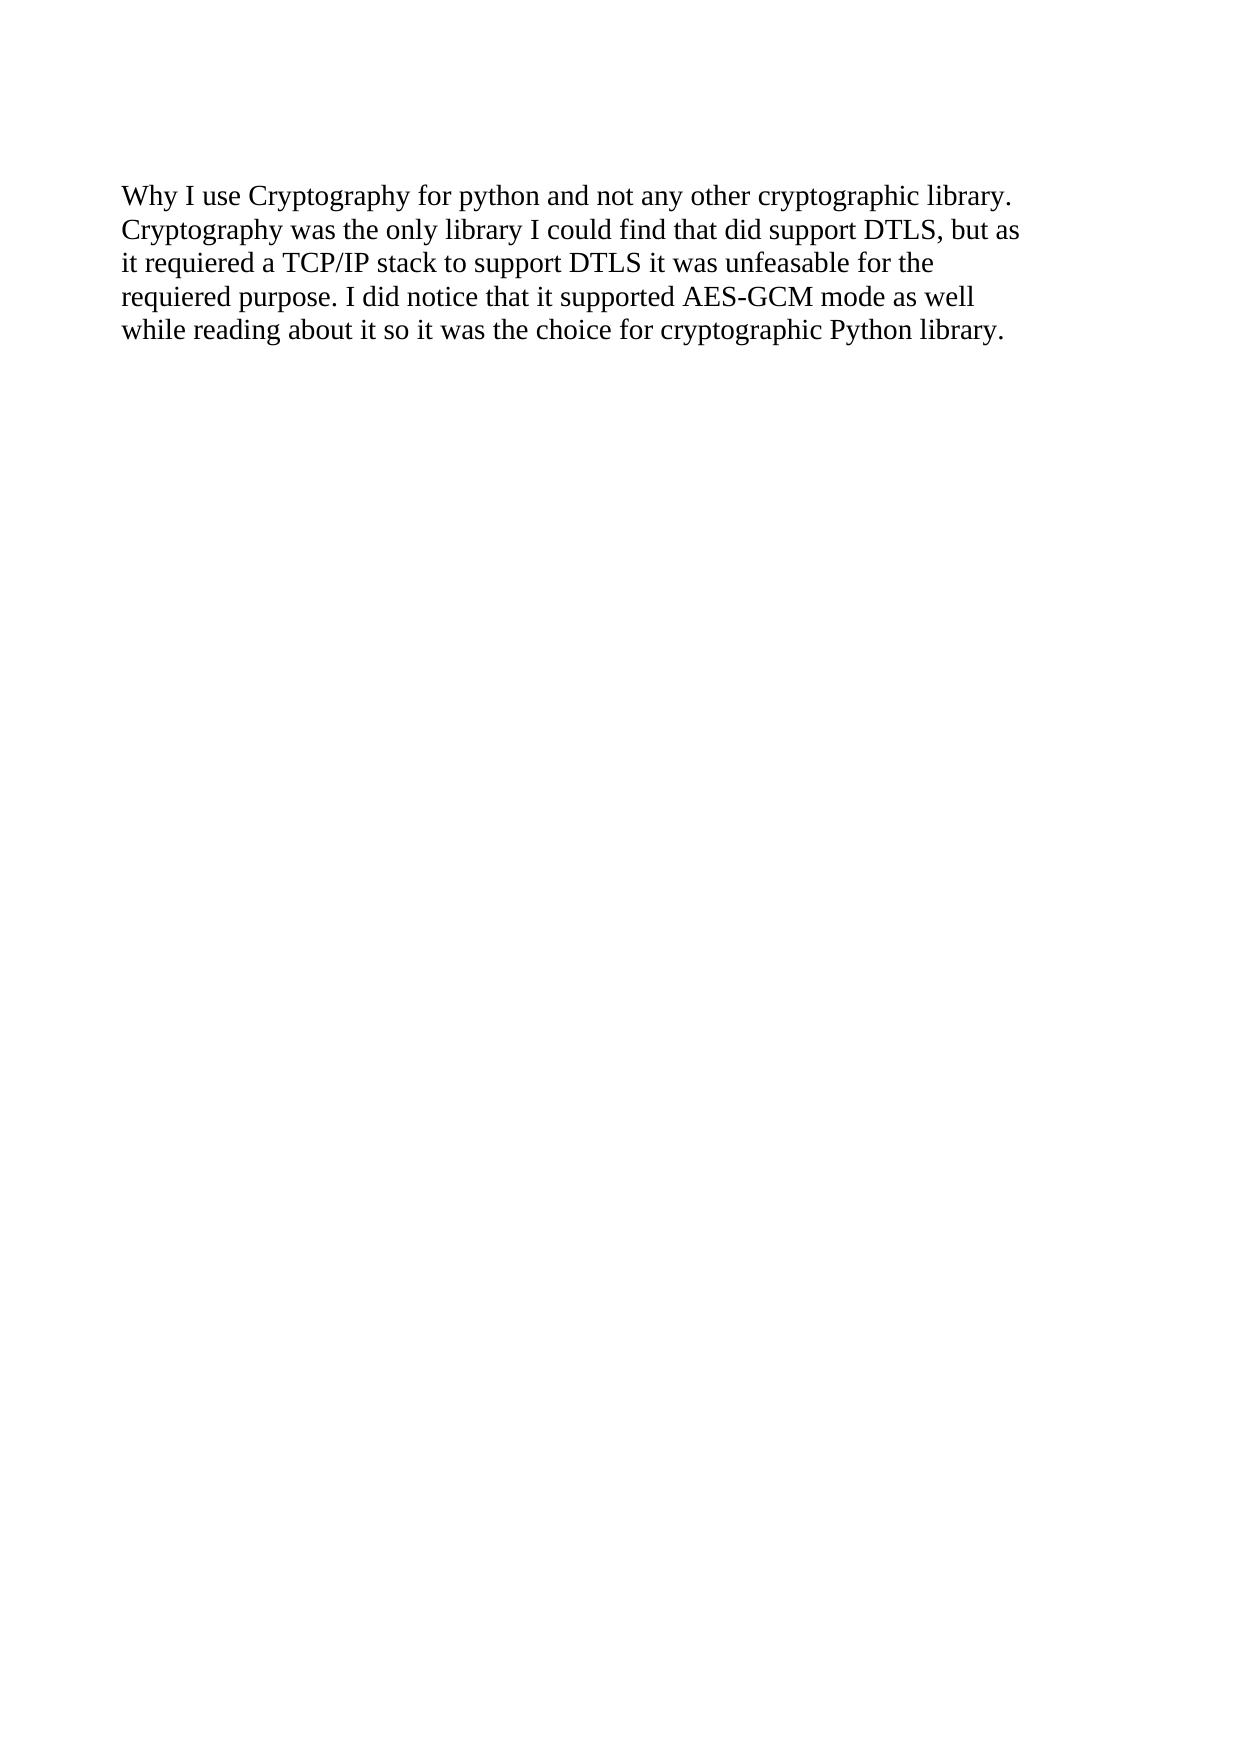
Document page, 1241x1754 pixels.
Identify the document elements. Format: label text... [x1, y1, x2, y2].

text Why I use Cryptography for python and not any other cryptographic library. [121, 178, 1042, 212]
text Cryptography was the only library I could find that did support DTLS, but as it requiered a TCP/IP stack to support DTLS it was unfeasable for the requiered purpose. I did notice that it supported AES-GCM mode as well while reading about it so it was the choice for cryptographic Python library. [121, 212, 1042, 346]
